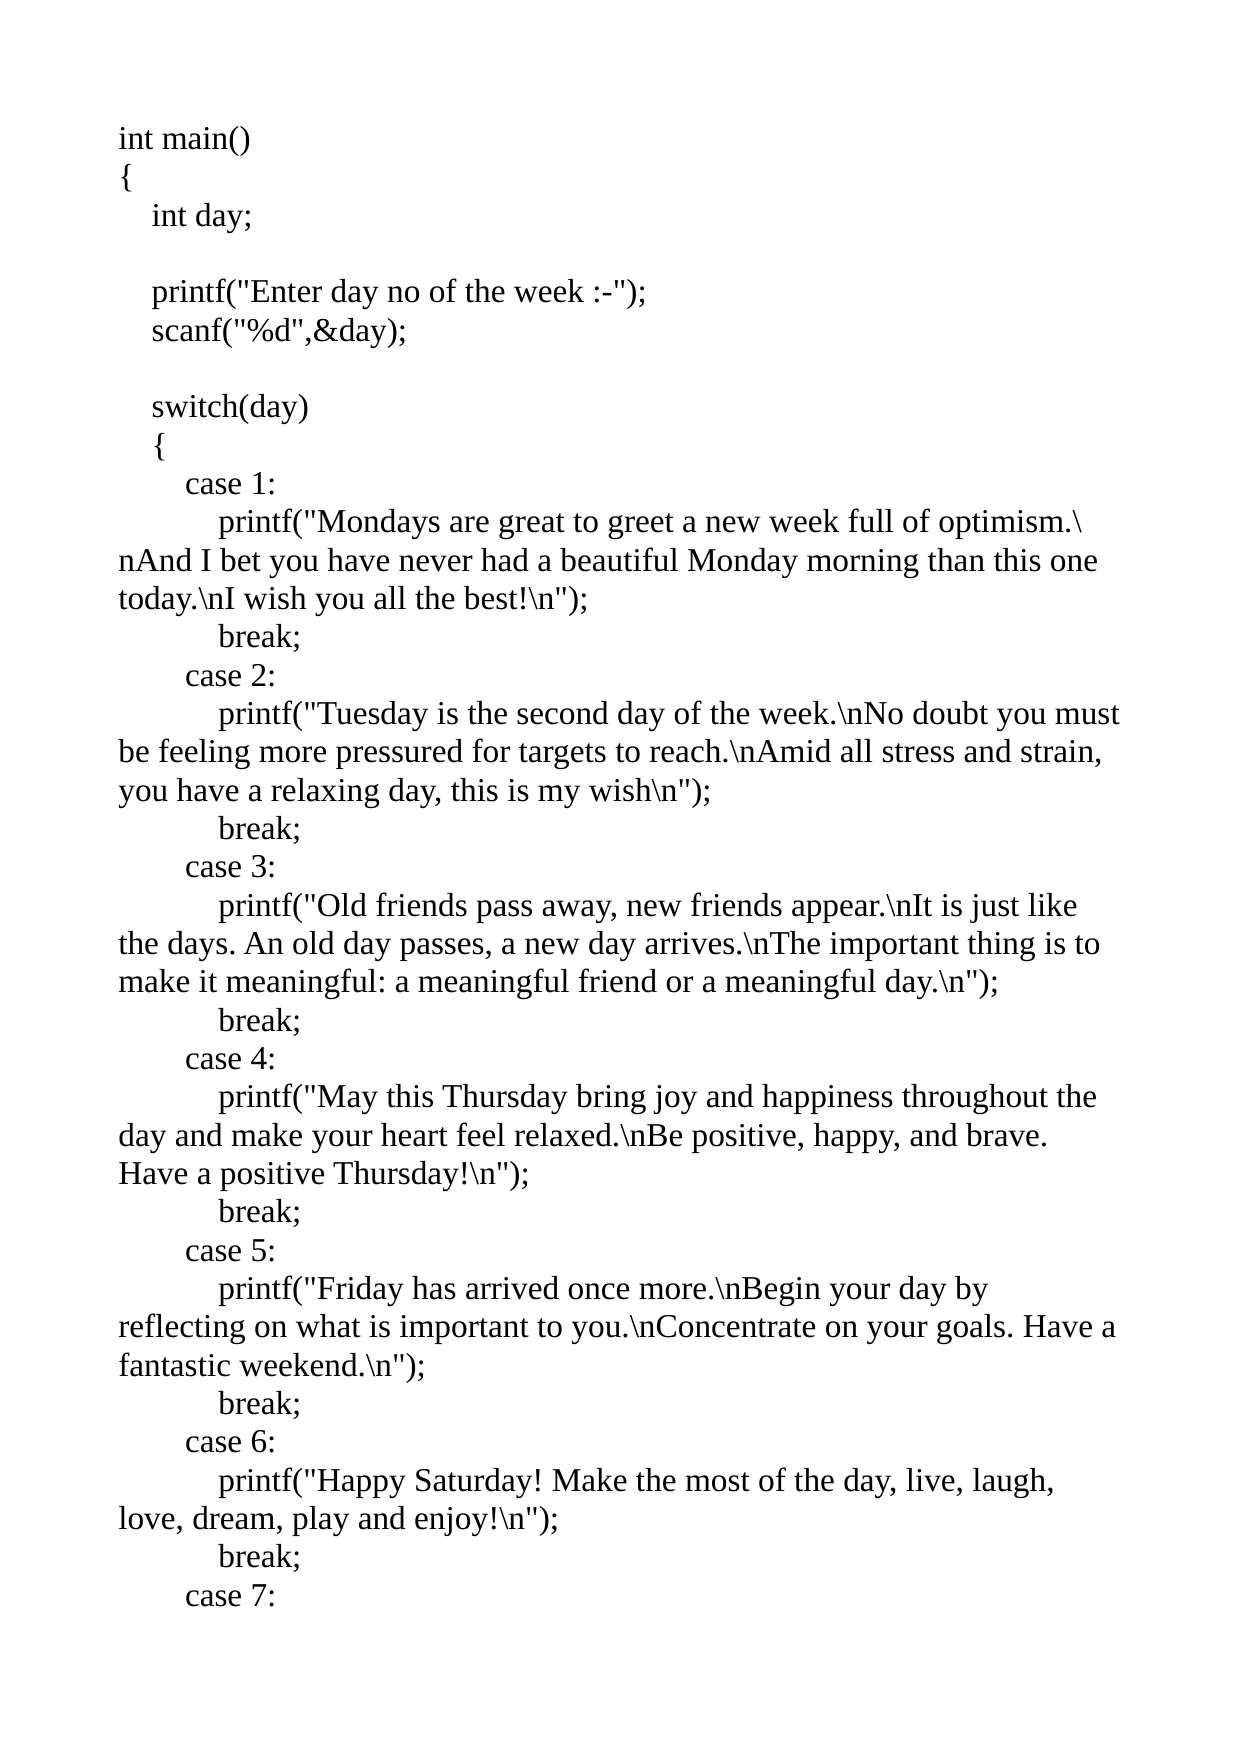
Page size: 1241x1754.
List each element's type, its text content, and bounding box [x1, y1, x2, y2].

text break; [118, 1000, 1122, 1038]
text scanf("%d",&day); [118, 310, 1122, 348]
text printf("Happy Saturday! Make the most of the day, live, laugh, love, dream, play and enjoy!\n"); [118, 1460, 1122, 1536]
text printf("Tuesday is the second day of the week.\nNo doubt you must be feeling more pressured for targets to reach.\nAmid all stress and strain, you have a relaxing day, this is my wish\n"); [118, 693, 1122, 808]
text break; [118, 1536, 1122, 1575]
text case 6: [118, 1421, 1122, 1460]
text break; [118, 808, 1122, 846]
text case 3: [118, 846, 1122, 885]
text case 4: [118, 1038, 1122, 1076]
text printf("Friday has arrived once more.\nBegin your day by reflecting on what is important to you.\nConcentrate on your goals. Have a fantastic weekend.\n"); [118, 1268, 1122, 1383]
text printf("May this Thursday bring joy and happiness throughout the day and make your heart feel relaxed.\nBe positive, happy, and brave. Have a positive Thursday!\n"); [118, 1076, 1122, 1191]
text case 7: [118, 1575, 1122, 1613]
text switch(day) [118, 386, 1122, 425]
text case 1: [118, 463, 1122, 501]
text { [118, 425, 1122, 463]
text case 2: [118, 655, 1122, 693]
text break; [118, 1383, 1122, 1421]
text printf("Mondays are great to greet a new week full of optimism.\nAnd I bet you have never had a beautiful Monday morning than this one today.\nI wish you all the best!\n"); [118, 501, 1122, 616]
text int day; [118, 195, 1122, 233]
text { [118, 156, 1122, 195]
text printf("Old friends pass away, new friends appear.\nIt is just like the days. An old day passes, a new day arrives.\nThe important thing is to make it meaningful: a meaningful friend or a meaningful day.\n"); [118, 885, 1122, 1000]
text case 5: [118, 1230, 1122, 1268]
text int main() [118, 118, 1122, 156]
text printf("Enter day no of the week :-"); [118, 271, 1122, 310]
text break; [118, 1191, 1122, 1230]
text break; [118, 616, 1122, 655]
